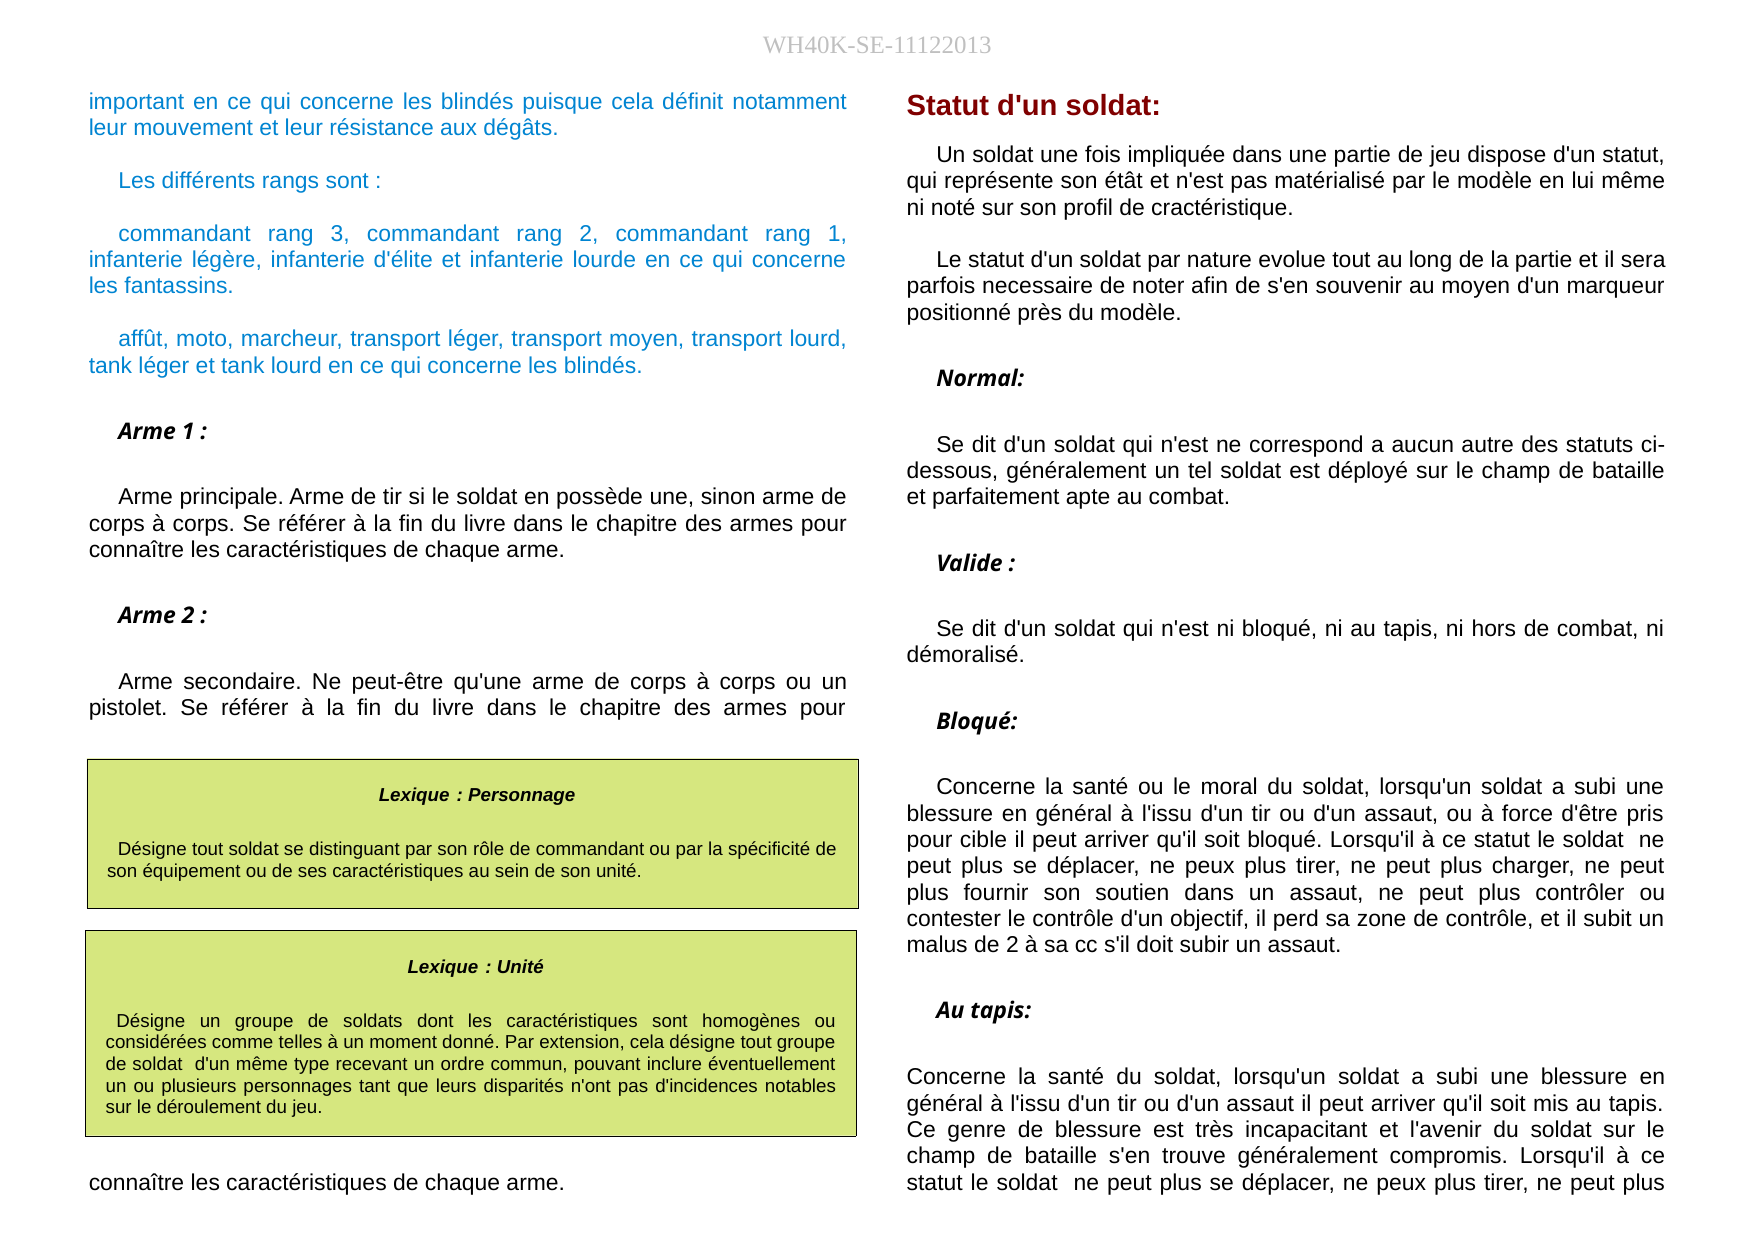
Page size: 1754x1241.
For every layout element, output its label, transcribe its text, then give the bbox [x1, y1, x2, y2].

text important en ce qui concerne les blindés puisque cela définit notamment leur mouvement et leur résistance aux dégâts. [88, 88, 847, 141]
subtitle Valide : [936, 546, 1636, 578]
subtitle Arme 2 : [118, 599, 818, 630]
text Les différents rangs sont : [88, 152, 847, 193]
subtitle Normal: [936, 362, 1636, 393]
subtitle Au tapis: [936, 994, 1636, 1026]
text Lexique : Unité [105, 956, 836, 977]
text Se dit d'un soldat qui n'est ne correspond a aucun autre des statuts ci-dessous, généralement un tel soldat est déployé sur le champ de bataille et parfaitement apte au combat. [906, 406, 1665, 510]
text Désigne tout soldat se distinguant par son rôle de commandant ou par la spécificité de son équipement ou de ses caractéristiques au sein de son unité. [107, 838, 838, 881]
subtitle Bloqué: [936, 704, 1636, 736]
text connaître les caractéristiques de chaque arme. [88, 1137, 847, 1195]
text Concerne la santé du soldat, lorsqu'un soldat a subi une blessure en général à l'issu d'un tir ou d'un assaut il peut arriver qu'il soit mis au tapis. Ce genre de blessure est très incapacitant et l'avenir du soldat sur le champ de bataille s'en trouve généralement compromis. Lorsqu'il à ce statut le soldat ne peut plus se déplacer, ne peux plus tirer, ne peut plus [906, 1038, 1665, 1195]
subtitle Statut d'un soldat: [906, 88, 1695, 122]
subtitle Arme 1 : [118, 415, 818, 446]
text Arme principale. Arme de tir si le soldat en possède une, sinon arme de corps à corps. Se référer à la fin du livre dans le chapitre des armes pour connaître les caractéristiques de chaque arme. [88, 458, 847, 562]
text Désigne un groupe de soldats dont les caractéristiques sont homogènes ou considérées comme telles à un moment donné. Par extension, cela désigne tout groupe de soldat d'un même type recevant un ordre commun, pouvant inclure éventuellement un ou plusieurs personnages tant que leurs disparités n'ont pas d'incidences notables sur le déroulement du jeu. [105, 1010, 836, 1117]
text Se dit d'un soldat qui n'est ni bloqué, ni au tapis, ni hors de combat, ni démoralisé. [906, 590, 1665, 668]
text Arme secondaire. Ne peut-être qu'une arme de corps à corps ou un pistolet. Se référer à la fin du livre dans le chapitre des armes pour [88, 643, 847, 758]
text affût, moto, marcheur, transport léger, transport moyen, transport lourd, tank léger et tank lourd en ce qui concerne les blindés. [88, 311, 847, 378]
text [88, 909, 847, 930]
text commandant rang 3, commandant rang 2, commandant rang 1, infanterie légère, infanterie d'élite et infanterie lourde en ce qui concerne les fantassins. [88, 205, 847, 299]
text Le statut d'un soldat par nature evolue tout au long de la partie et il sera parfois necessaire de noter afin de s'en souvenir au moyen d'un marqueur positionné près du modèle. [906, 232, 1665, 325]
text Lexique : Personnage [107, 784, 838, 805]
text Un soldat une fois impliquée dans une partie de jeu dispose d'un statut, qui représente son étât et n'est pas matérialisé par le modèle en lui même ni noté sur son profil de cractéristique. [906, 134, 1665, 220]
text Concerne la santé ou le moral du soldat, lorsqu'un soldat a subi une blessure en général à l'issu d'un tir ou d'un assaut, ou à force d'être pris pour cible il peut arriver qu'il soit bloqué. Lorsqu'il à ce statut le soldat ne peut plus se déplacer, ne peux plus tirer, ne peut plus charger, ne peut plus fournir son soutien dans un assaut, ne peut plus contrôler ou contester le contrôle d'un objectif, il perd sa zone de contrôle, et il subit un malus de 2 à sa cc s'il doit subir un assaut. [906, 748, 1665, 958]
